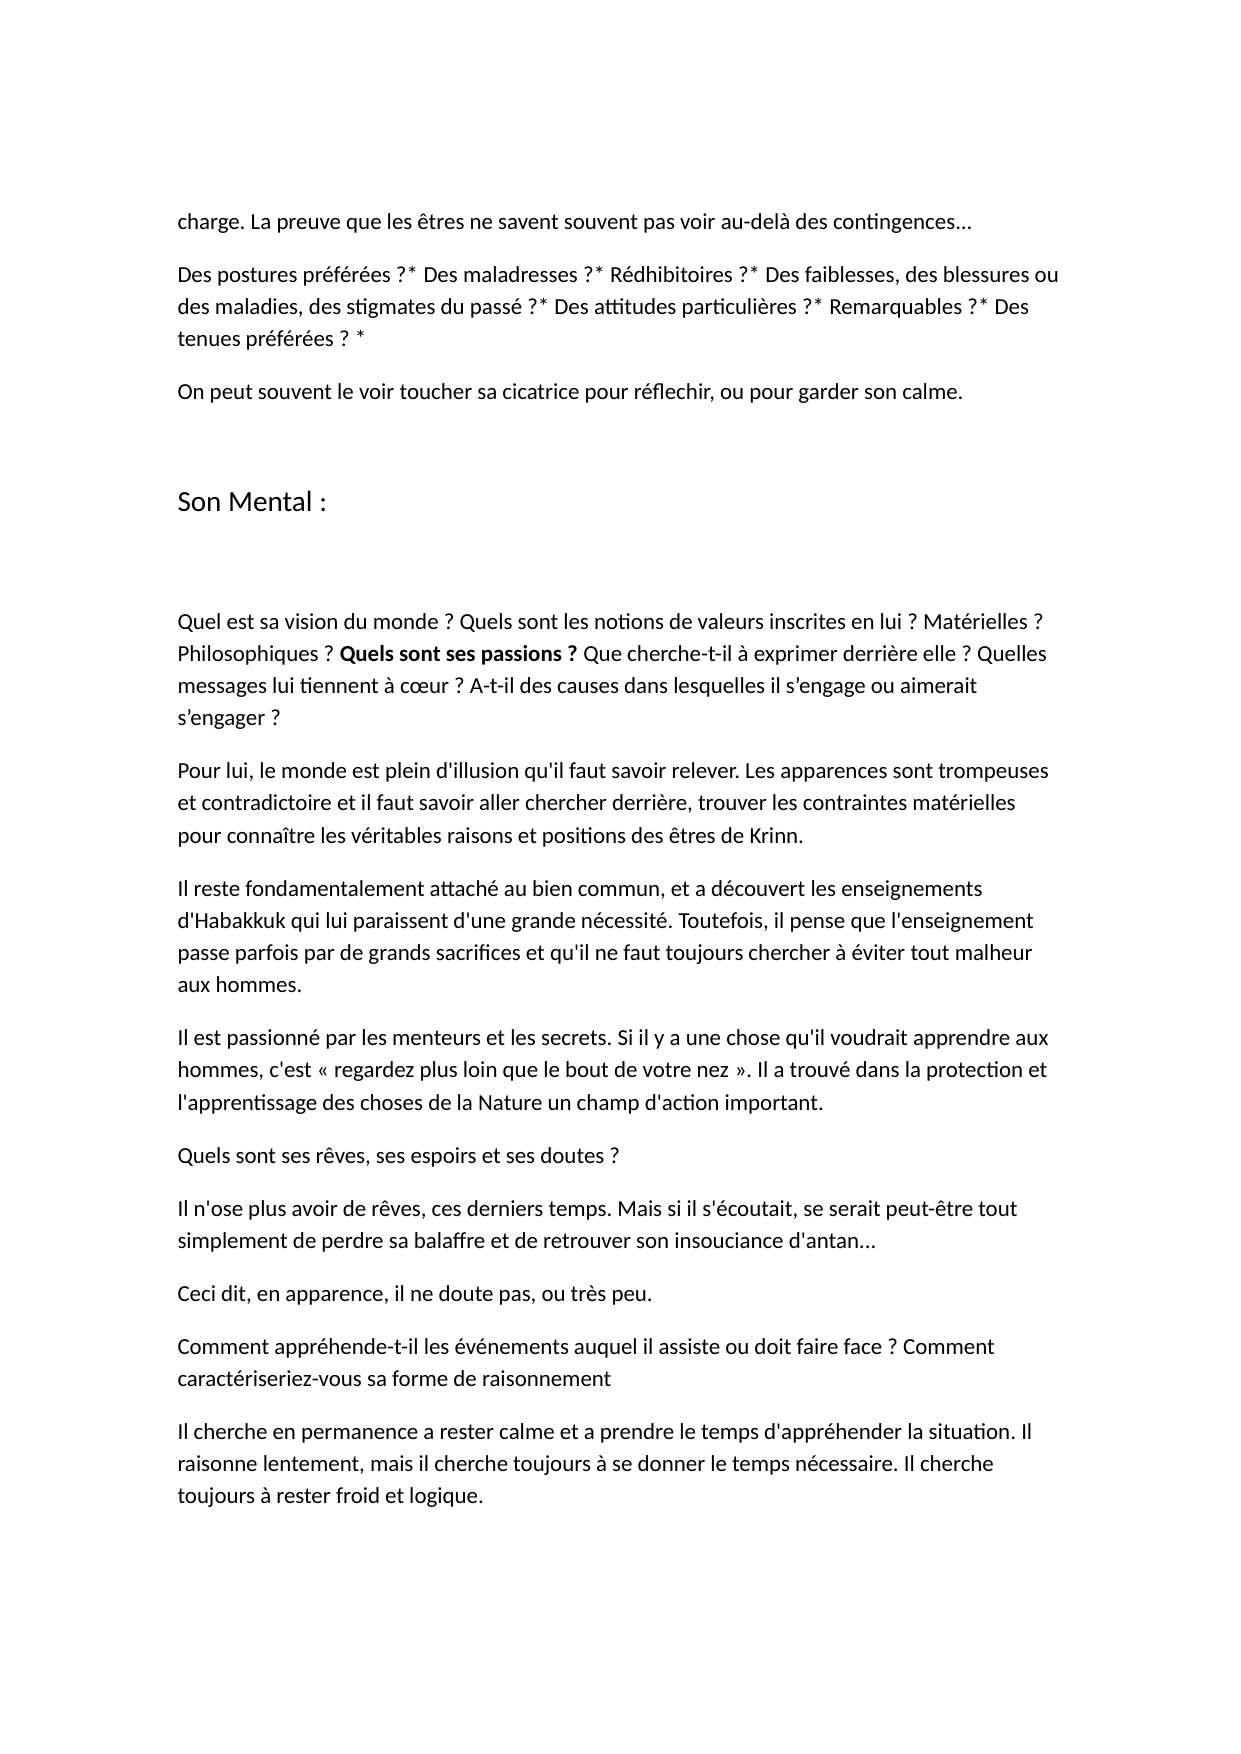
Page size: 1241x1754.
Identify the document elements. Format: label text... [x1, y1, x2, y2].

text Il est passionné par les menteurs et les secrets. Si il y a une chose qu'il voudrait apprendre aux hommes, c'est « regardez plus loin que le bout de votre nez ». Il a trouvé dans la protection et l'apprentissage des choses de la Nature un champ d'action important. [177, 1023, 1063, 1116]
text Quel est sa vision du monde ? Quels sont les notions de valeurs inscrites en lui ? Matérielles ? Philosophiques ? Quels sont ses passions ? Que cherche-t-il à exprimer derrière elle ? Quelles messages lui tiennent à cœur ? A-t-il des causes dans lesquelles il s’engage ou aimerait s’engager ? [177, 607, 1063, 731]
text Il cherche en permanence a rester calme et a prendre le temps d'appréhender la situation. Il raisonne lentement, mais il cherche toujours à se donner le temps nécessaire. Il cherche toujours à rester froid et logique. [177, 1417, 1063, 1509]
text Comment appréhende-t-il les événements auquel il assiste ou doit faire face ? Comment caractériseriez-vous sa forme de raisonnement [177, 1332, 1063, 1392]
text Il reste fondamentalement attaché au bien commun, et a découvert les enseignements d'Habakkuk qui lui paraissent d'une grande nécessité. Toutefois, il pense que l'enseignement passe parfois par de grands sacrifices et qu'il ne faut toujours chercher à éviter tout malheur aux hommes. [177, 874, 1063, 998]
text Quels sont ses rêves, ses espoirs et ses doutes ? [177, 1141, 1063, 1169]
text On peut souvent le voir toucher sa cicatrice pour réflechir, ou pour garder son calme. [177, 377, 1063, 405]
text charge. La preuve que les êtres ne savent souvent pas voir au-delà des contingences... [177, 207, 1063, 235]
text Ceci dit, en apparence, il ne doute pas, ou très peu. [177, 1279, 1063, 1307]
text Son Mental : [177, 483, 1063, 519]
text Pour lui, le monde est plein d'illusion qu'il faut savoir relever. Les apparences sont trompeuses et contradictoire et il faut savoir aller chercher derrière, trouver les contraintes matérielles pour connaître les véritables raisons et positions des êtres de Krinn. [177, 756, 1063, 849]
text [177, 1534, 1063, 1563]
text Il n'ose plus avoir de rêves, ces derniers temps. Mais si il s'écoutait, se serait peut-être tout simplement de perdre sa balaffre et de retrouver son insouciance d'antan... [177, 1194, 1063, 1254]
text Des postures préférées ?* Des maladresses ?* Rédhibitoires ?* Des faiblesses, des blessures ou des maladies, des stigmates du passé ?* Des attitudes particulières ?* Remarquables ?* Des tenues préférées ? * [177, 260, 1063, 352]
